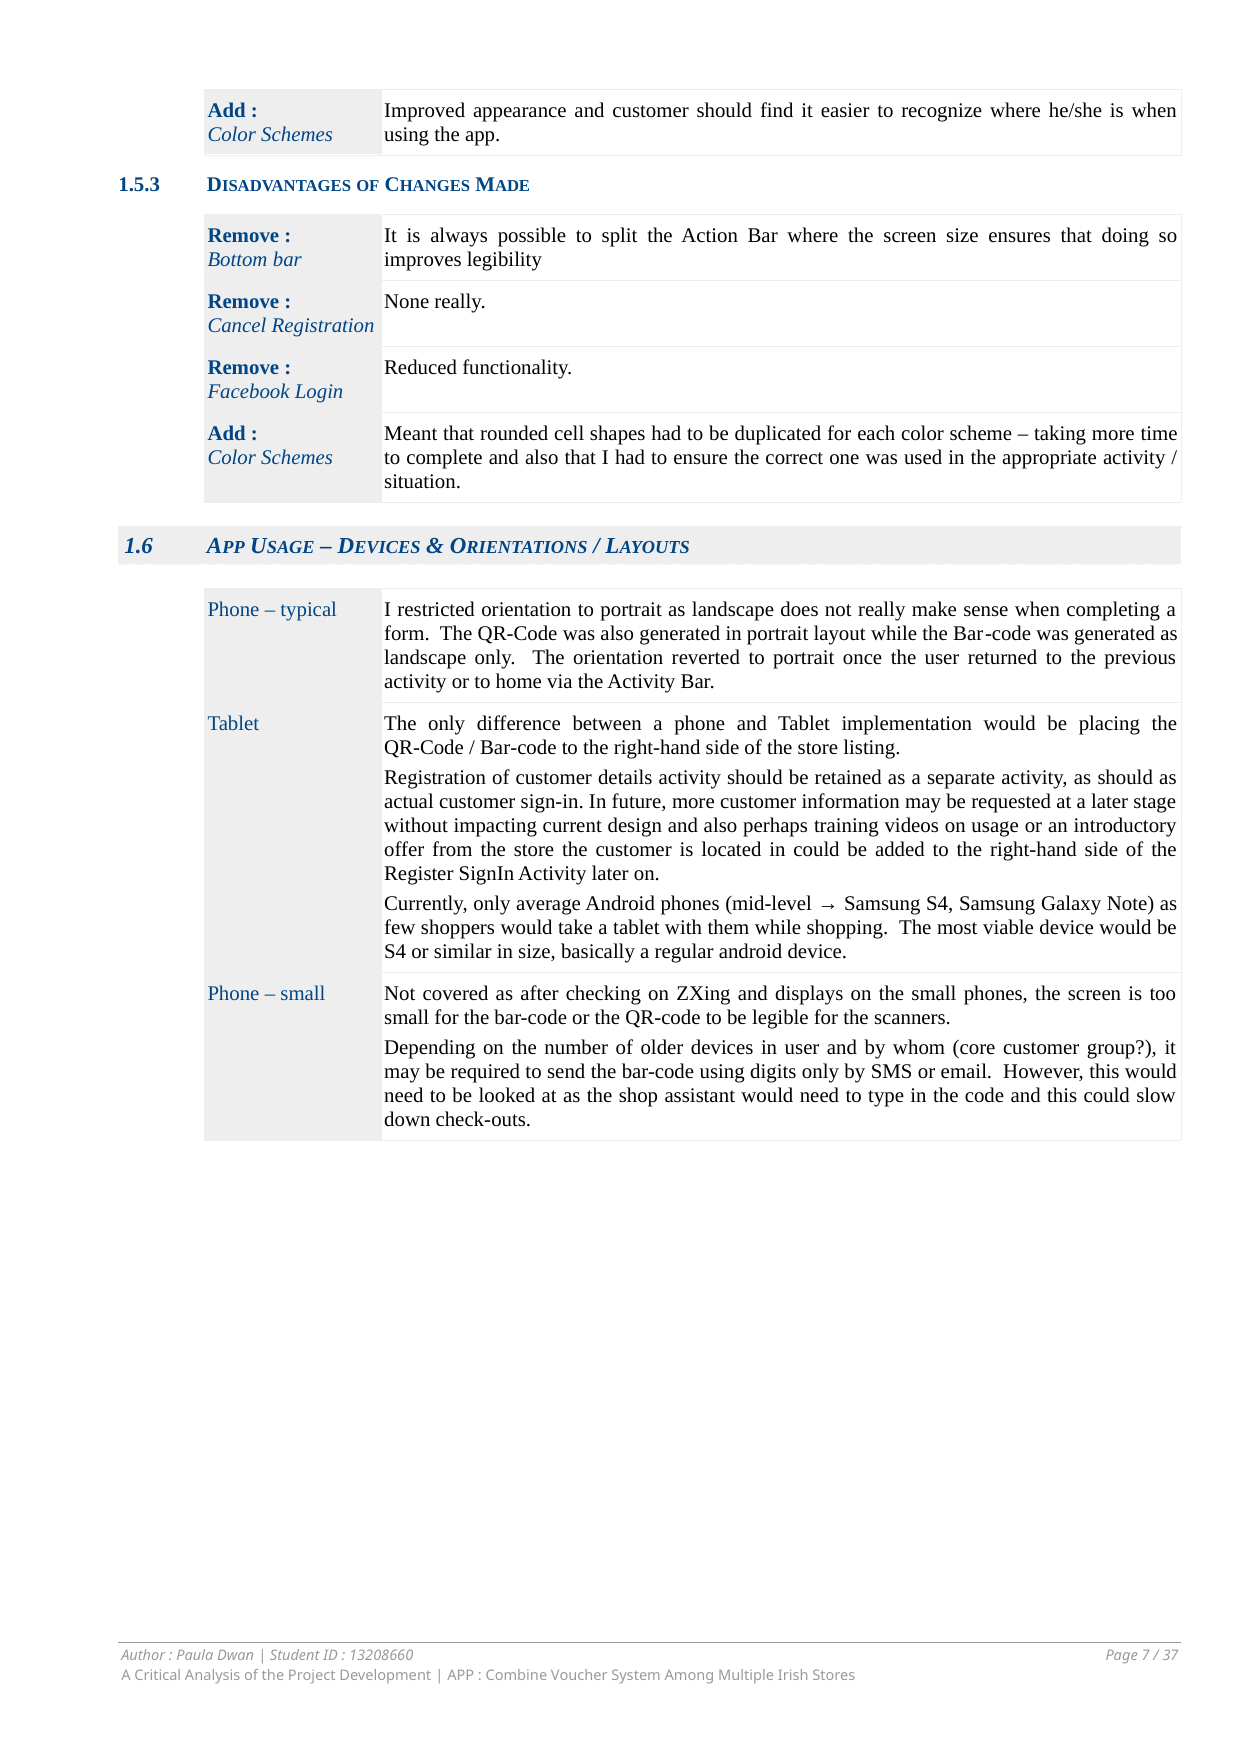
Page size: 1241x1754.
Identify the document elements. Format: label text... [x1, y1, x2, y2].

table_cell Add : Color Schemes [205, 413, 381, 502]
table_header It is always possible to split the Action Bar where the screen size ensures that doing so improves legibility [382, 215, 1181, 280]
table_cell Tablet [205, 703, 381, 972]
table_cell Improved appearance and customer should find it easier to recognize where he/she is when using the app. [382, 90, 1181, 154]
table_header Remove : Bottom bar [205, 215, 381, 280]
subtitle App Usage – Devices & Orientations / Layouts [118, 526, 1181, 564]
table_cell Reduced functionality. [382, 347, 1181, 412]
table_header Phone – typical [205, 589, 381, 702]
subtitle Disadvantages of Changes Made [118, 172, 1181, 196]
table_cell Meant that rounded cell shapes had to be duplicated for each color scheme – taking more time to complete and also that I had to ensure the correct one was used in the appropriate activity / situation. [382, 413, 1181, 502]
table_cell Remove : Facebook Login [205, 347, 381, 412]
table_cell Not covered as after checking on ZXing and displays on the small phones, the screen is too small for the bar-code or the QR-code to be legible for the scanners. Depending on the number of older devices in user and by whom (core customer group?), it may be required to send the bar-code using digits only by SMS or email. However, this would need to be looked at as the shop assistant would need to type in the code and this could slow down check‑outs. [382, 973, 1181, 1140]
table_cell The only difference between a phone and Tablet implementation would be placing the QR‑Code / Bar‑code to the right-hand side of the store listing. Registration of customer details activity should be retained as a separate activity, as should as actual customer sign-in. In future, more customer information may be requested at a later stage without impacting current design and also perhaps training videos on usage or an introductory offer from the store the customer is located in could be added to the right-hand side of the Register SignIn Activity later on. Currently, only average Android phones (mid-level → Samsung S4, Samsung Galaxy Note) as few shoppers would take a tablet with them while shopping. The most viable device would be S4 or similar in size, basically a regular android device. [382, 703, 1181, 972]
table_cell Remove : Cancel Registration [205, 281, 381, 346]
table_header I restricted orientation to portrait as landscape does not really make sense when completing a form. The QR-Code was also generated in portrait layout while the Bar‑code was generated as landscape only. The orientation reverted to portrait once the user returned to the previous activity or to home via the Activity Bar. [382, 589, 1181, 702]
table_cell Phone – small [205, 973, 381, 1140]
table_cell Add : Color Schemes [205, 90, 381, 154]
table_cell None really. [382, 281, 1181, 346]
